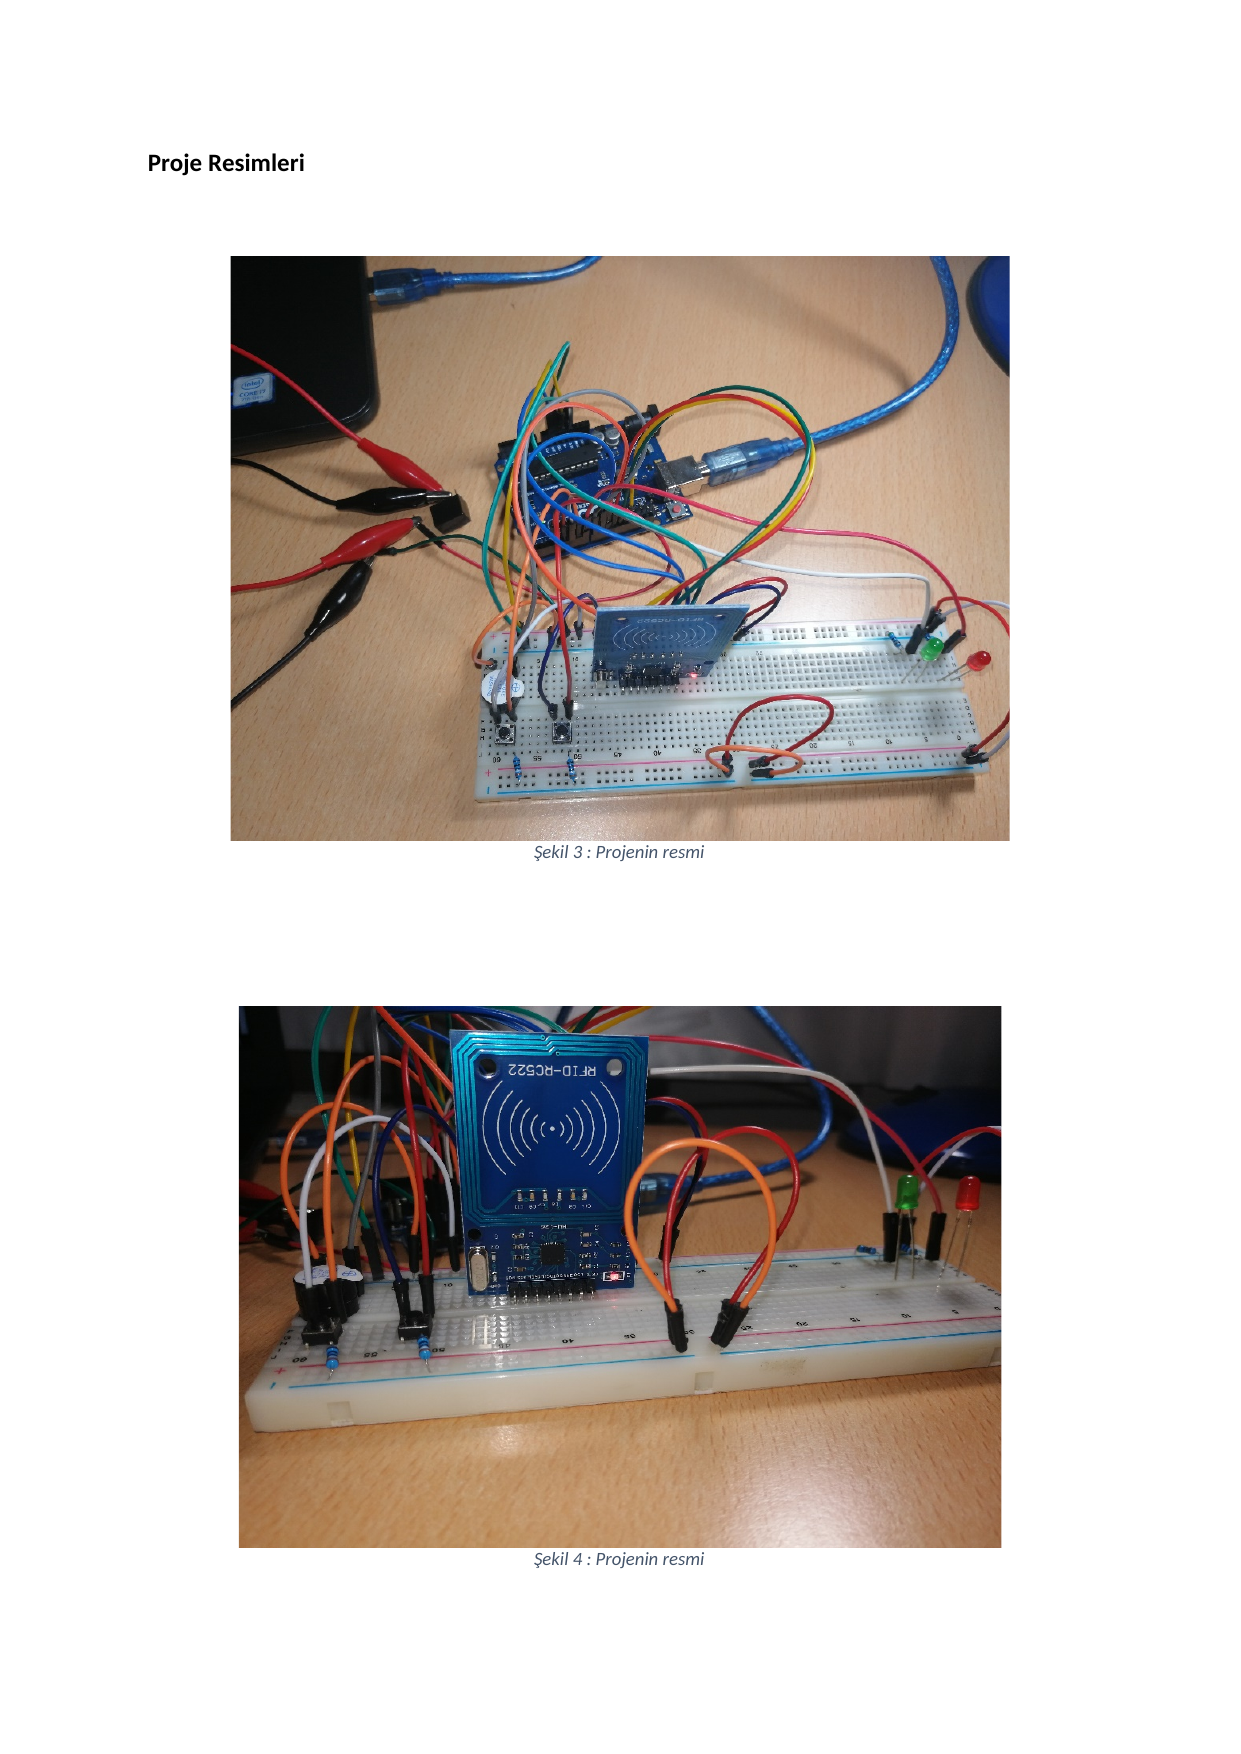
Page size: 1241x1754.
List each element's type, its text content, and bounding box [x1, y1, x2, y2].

text Şekil 4 : Projenin resmi [148, 1547, 1093, 1570]
text Proje Resimleri [148, 148, 1093, 178]
text Şekil 3 : Projenin resmi [148, 841, 1093, 863]
